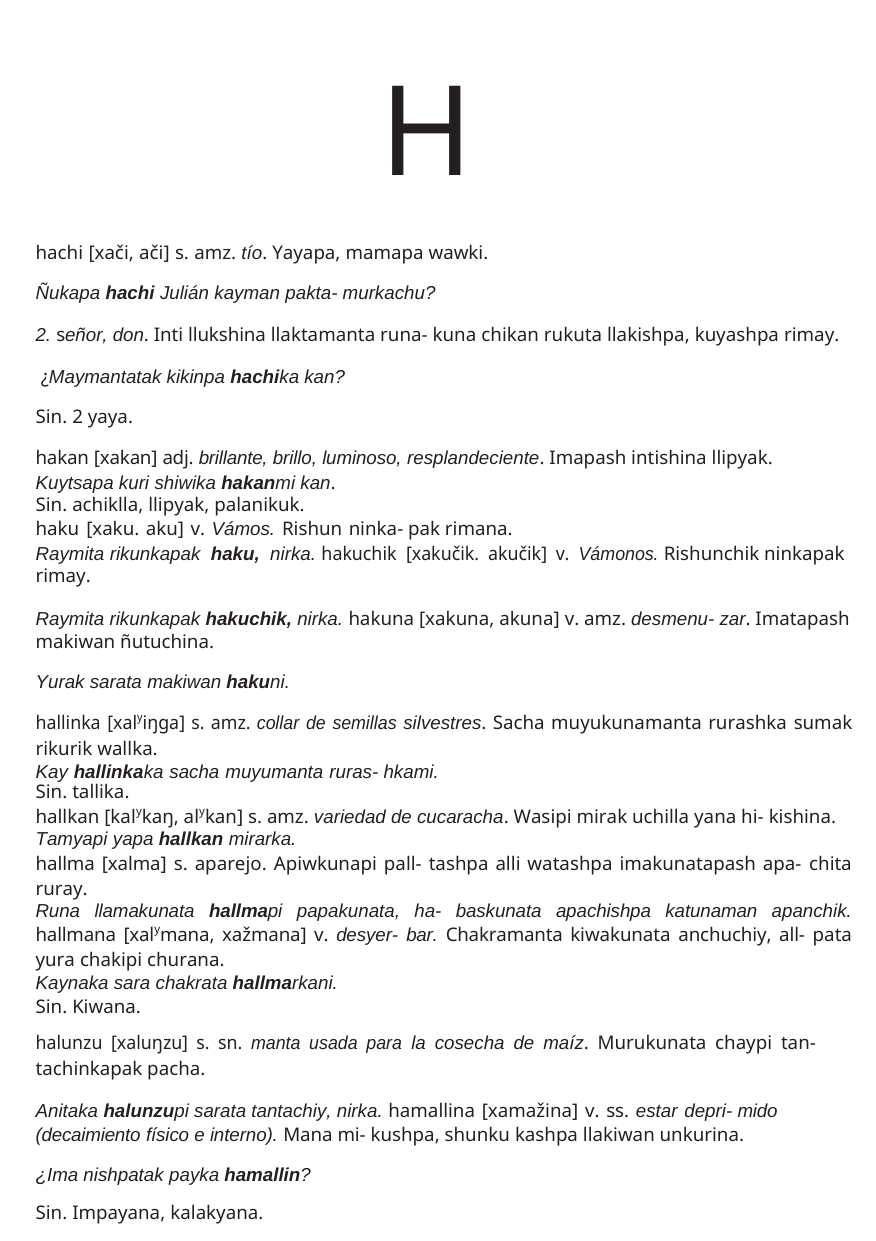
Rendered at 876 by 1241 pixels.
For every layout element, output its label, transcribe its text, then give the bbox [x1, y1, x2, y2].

text Yurak sarata makiwan hakuni. [35, 672, 856, 692]
subtitle H [19, 42, 834, 212]
text hallinka [xalyiŋga] s. amz. collar de semillas silvestres. Sacha muyukunamanta rurashka sumak rikurik wallka. [35, 709, 852, 761]
text hallkan [kalykaŋ, alykan] s. amz. variedad de cucaracha. Wasipi mirak uchilla yana hi- kishina. [35, 803, 852, 829]
text Sin. Kiwana. [35, 994, 856, 1019]
text haku [xaku. aku] v. Vámos. Rishun ninka- pak rimana. [35, 516, 853, 540]
text Ñukapa hachi Julián kayman pakta- murkachu? [35, 282, 856, 304]
text ¿Maymantatak kikinpa hachika kan? [41, 364, 856, 389]
text hallma [xalma] s. aparejo. Apiwkunapi pall- tashpa alli watashpa imakunatapash apa- chita ruray. [35, 850, 852, 901]
text Tamyapi yapa hallkan mirarka. [35, 829, 856, 850]
text Kay hallinkaka sacha muyumanta ruras- hkami. [35, 761, 856, 782]
text Sin. tallika. [35, 783, 856, 803]
text Kaynaka sara chakrata hallmarkani. [35, 972, 856, 994]
text hakan [xakan] adj. brillante, brillo, luminoso, resplandeciente. Imapash intishina llipyak. Kuytsapa kuri shiwika hakanmi kan. [35, 444, 856, 495]
text 2. señor, don. Inti llukshina llaktamanta runa- kuna chikan rukuta llakishpa, kuyashpa rimay. [35, 321, 852, 346]
text Sin. achiklla, llipyak, palanikuk. [35, 495, 856, 516]
text Raymita rikunkapak hakuchik, nirka. hakuna [xakuna, akuna] v. amz. desmenu- zar. Imatapash makiwan ñutuchina. [35, 607, 852, 654]
text ¿Ima nishpatak payka hamallin? [35, 1164, 856, 1186]
text Sin. Impayana, kalakyana. [35, 1203, 856, 1224]
text Anitaka halunzupi sarata tantachiy, nirka. hamallina [xamažina] v. ss. estar depri- mido (decaimiento físico e interno). Mana mi- kushpa, shunku kashpa llakiwan unkurina. [35, 1098, 840, 1147]
text hachi [xači, ači] s. amz. tío. Yayapa, mamapa wawki. [35, 240, 856, 264]
text Raymita rikunkapak haku, nirka. hakuchik [xakučik. akučik] v. Vámonos. Rishunchik ninkapak rimay. [35, 541, 853, 588]
text Runa llamakunata hallmapi papakunata, ha- baskunata apachishpa katunaman apanchik. hallmana [xalymana, xažmana] v. desyer- bar. Chakramanta kiwakunata anchuchiy, all- pata yura chakipi churana. [35, 901, 852, 972]
text Sin. 2 yaya. [35, 407, 856, 427]
text halunzu [xaluŋzu] s. sn. manta usada para la cosecha de maíz. Murukunata chaypi tan- tachinkapak pacha. [35, 1029, 816, 1081]
